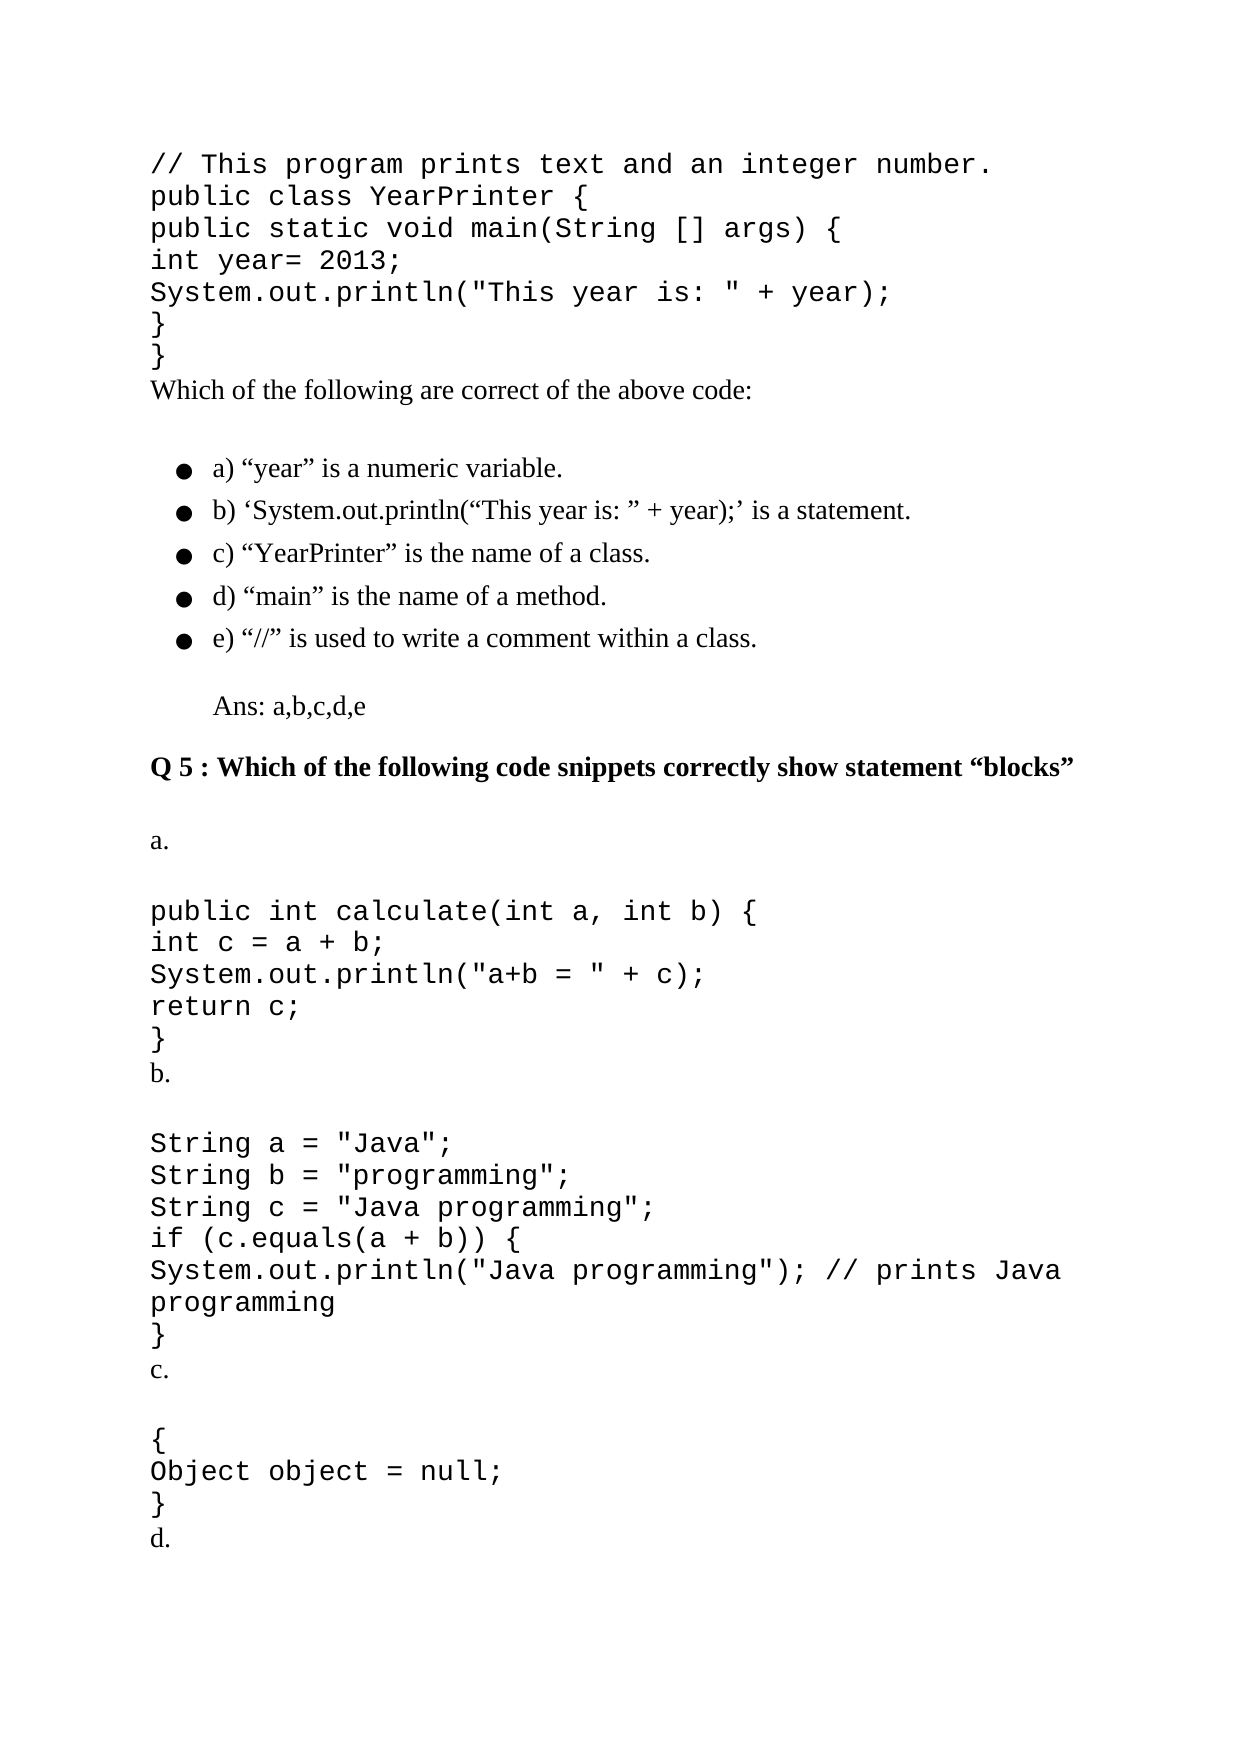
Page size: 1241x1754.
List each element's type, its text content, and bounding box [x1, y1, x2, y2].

text int c = a + b; [150, 928, 1090, 960]
text } [150, 1024, 1090, 1056]
text } [150, 1320, 1090, 1352]
text } [150, 341, 1090, 373]
list Ans: a,b,c,d,e [175, 689, 1090, 721]
text String b = "programming"; [150, 1161, 1090, 1193]
list d) “main” is the name of a method. [175, 574, 1090, 617]
text System.out.println("Java programming"); // prints Java programming [150, 1256, 1090, 1320]
text c. [150, 1352, 1090, 1384]
text Q 5 : Which of the following code snippets correctly show statement “blocks” [150, 750, 1090, 783]
list c) “YearPrinter” is the name of a class. [175, 532, 1090, 574]
list e) “//” is used to write a comment within a class. [175, 617, 1090, 660]
text public static void main(String [] args) { [150, 214, 1090, 246]
text if (c.equals(a + b)) { [150, 1224, 1090, 1256]
text System.out.println("This year is: " + year); [150, 277, 1090, 309]
text d. [150, 1521, 1090, 1553]
text } [150, 1489, 1090, 1521]
text System.out.println("a+b = " + c); [150, 960, 1090, 992]
text return c; [150, 992, 1090, 1024]
text String c = "Java programming"; [150, 1193, 1090, 1224]
list b) ‘System.out.println(“This year is: ” + year);’ is a statement. [175, 489, 1090, 532]
text { [150, 1425, 1090, 1457]
list a) “year” is a numeric variable. [175, 446, 1090, 489]
text String a = "Java"; [150, 1129, 1090, 1161]
text Object object = null; [150, 1457, 1090, 1489]
text public int calculate(int a, int b) { [150, 896, 1090, 928]
text int year= 2013; [150, 246, 1090, 277]
text Which of the following are correct of the above code: [150, 373, 1090, 406]
text } [150, 309, 1090, 341]
text // This program prints text and an integer number. [150, 150, 1090, 182]
text public class YearPrinter { [150, 182, 1090, 214]
text b. [150, 1056, 1090, 1088]
text a. [150, 823, 1090, 856]
